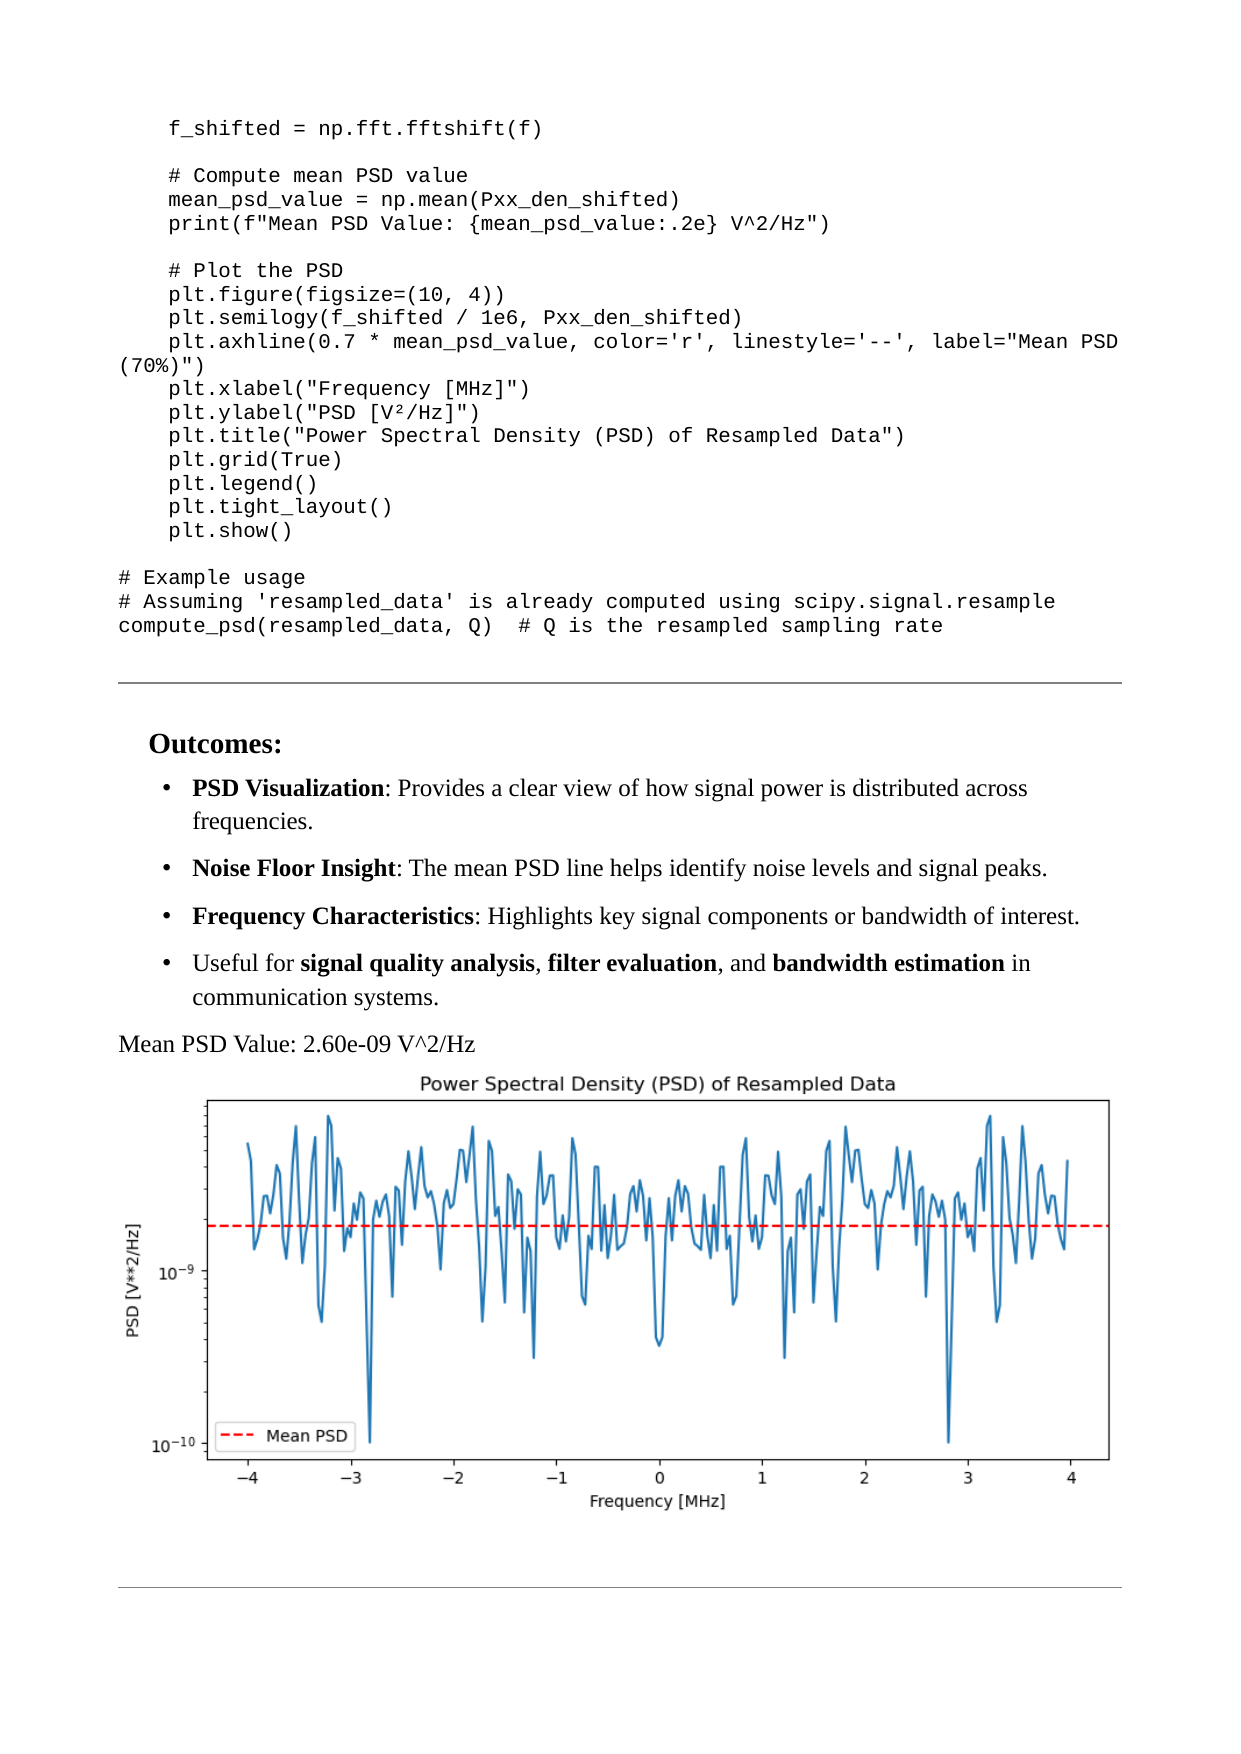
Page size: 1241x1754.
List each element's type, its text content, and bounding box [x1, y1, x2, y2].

list Useful for signal quality analysis, filter evaluation, and bandwidth estimation in communication systems. [162, 948, 1122, 1010]
text plt.grid(True) [118, 449, 1122, 473]
picture [115, 1066, 1119, 1521]
text plt.legend() [118, 473, 1122, 496]
text mean_psd_value = np.mean(Pxx_den_shifted) [118, 189, 1122, 213]
text plt.semilogy(f_shifted / 1e6, Pxx_den_shifted) [118, 307, 1122, 331]
text plt.axhline(0.7 * mean_psd_value, color='r', linestyle='--', label="Mean PSD (70%)") [118, 331, 1122, 378]
text f_shifted = np.fft.fftshift(f) [118, 118, 1122, 142]
text # Assuming 'resampled_data' is already computed using scipy.signal.resample [118, 591, 1122, 615]
text # Plot the PSD [118, 260, 1122, 284]
list Frequency Characteristics: Highlights key signal components or bandwidth of interest. [162, 901, 1122, 930]
list Noise Floor Insight: The mean PSD line helps identify noise levels and signal peaks. [162, 853, 1122, 882]
text plt.show() [118, 520, 1122, 544]
text plt.ylabel("PSD [V²/Hz]") [118, 402, 1122, 426]
text plt.title("Power Spectral Density (PSD) of Resampled Data") [118, 426, 1122, 449]
list PSD Visualization: Provides a clear view of how signal power is distributed across frequencies. [162, 773, 1122, 834]
text plt.figure(figsize=(10, 4)) [118, 284, 1122, 307]
text compute_psd(resampled_data, Q) # Q is the resampled sampling rate [118, 615, 1122, 638]
text plt.xlabel("Frequency [MHz]") [118, 378, 1122, 402]
text print(f"Mean PSD Value: {mean_psd_value:.2e} V^2/Hz") [118, 213, 1122, 236]
text Mean PSD Value: 2.60e-09 V^2/Hz [118, 1029, 1122, 1058]
subtitle ✅ Outcomes: [118, 727, 1122, 760]
text # Example usage [118, 567, 1122, 591]
text # Compute mean PSD value [118, 165, 1122, 189]
text plt.tight_layout() [118, 496, 1122, 520]
